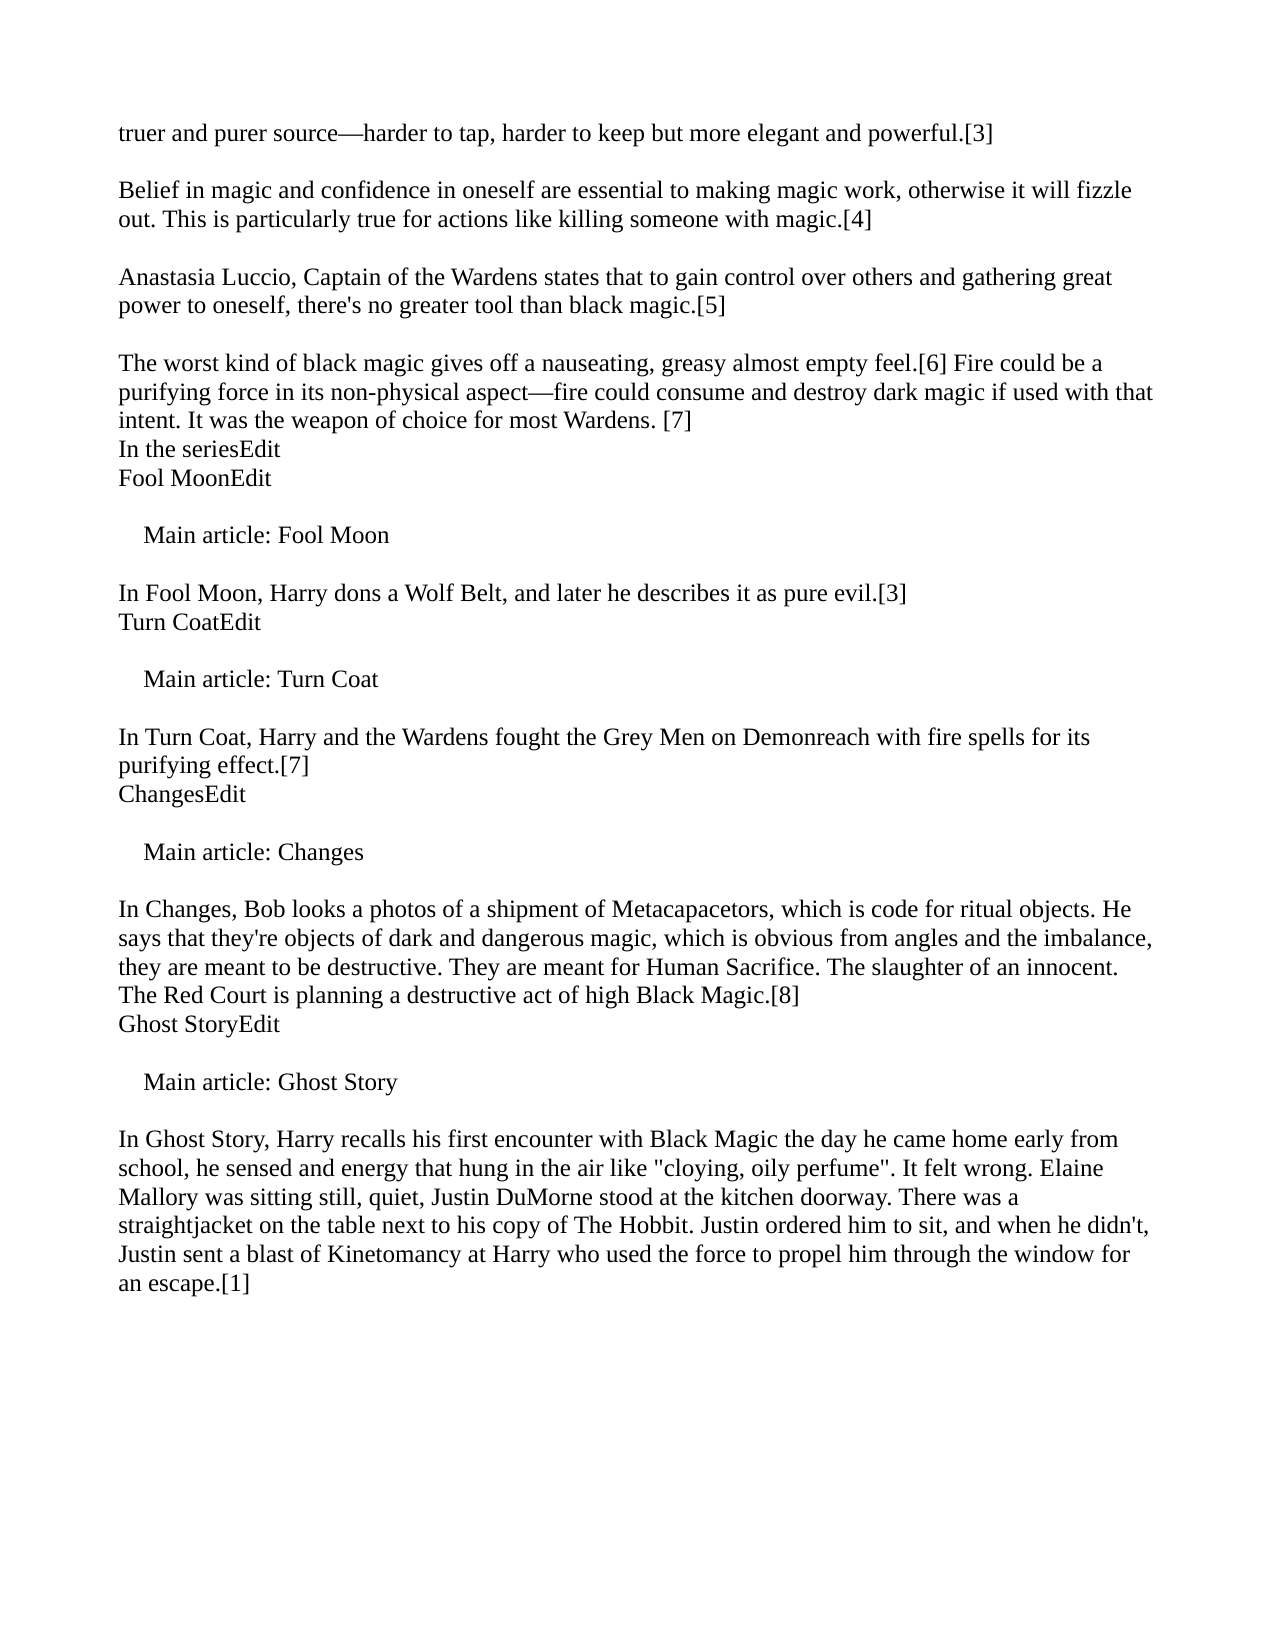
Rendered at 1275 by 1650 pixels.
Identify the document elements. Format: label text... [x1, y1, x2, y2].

text In the seriesEdit [118, 434, 1157, 463]
text In Ghost Story, Harry recalls his first encounter with Black Magic the day he came home early from school, he sensed and energy that hung in the air like "cloying, oily perfume". It felt wrong. Elaine Mallory was sitting still, quiet, Justin DuMorne stood at the kitchen doorway. There was a straightjacket on the table next to his copy of The Hobbit. Justin ordered him to sit, and when he didn't, Justin sent a blast of Kinetomancy at Harry who used the force to propel him through the window for an escape.[1] [118, 1124, 1157, 1297]
text Main article: Ghost Story [118, 1067, 1157, 1096]
text Main article: Turn Coat [118, 664, 1157, 693]
text Anastasia Luccio, Captain of the Wardens states that to gain control over others and gathering great power to oneself, there's no greater tool than black magic.[5] [118, 262, 1157, 319]
text Main article: Changes [118, 837, 1157, 866]
text Belief in magic and confidence in oneself are essential to making magic work, otherwise it will fizzle out. This is particularly true for actions like killing someone with magic.[4] [118, 176, 1157, 233]
text Fool MoonEdit [118, 463, 1157, 492]
text truer and purer source—harder to tap, harder to keep but more elegant and powerful.[3] [118, 118, 1157, 147]
text In Turn Coat, Harry and the Wardens fought the Grey Men on Demonreach with fire spells for its purifying effect.[7] [118, 722, 1157, 779]
text In Fool Moon, Harry dons a Wolf Belt, and later he describes it as pure evil.[3] [118, 578, 1157, 607]
text Turn CoatEdit [118, 607, 1157, 636]
text In Changes, Bob looks a photos of a shipment of Metacapacetors, which is code for ritual objects. He says that they're objects of dark and dangerous magic, which is obvious from angles and the imbalance, they are meant to be destructive. They are meant for Human Sacrifice. The slaughter of an innocent. The Red Court is planning a destructive act of high Black Magic.[8] [118, 894, 1157, 1009]
text Ghost StoryEdit [118, 1009, 1157, 1038]
text The worst kind of black magic gives off a nauseating, greasy almost empty feel.[6] Fire could be a purifying force in its non-physical aspect—fire could consume and destroy dark magic if used with that intent. It was the weapon of choice for most Wardens. [7] [118, 348, 1157, 434]
text Main article: Fool Moon [118, 521, 1157, 549]
text ChangesEdit [118, 779, 1157, 808]
